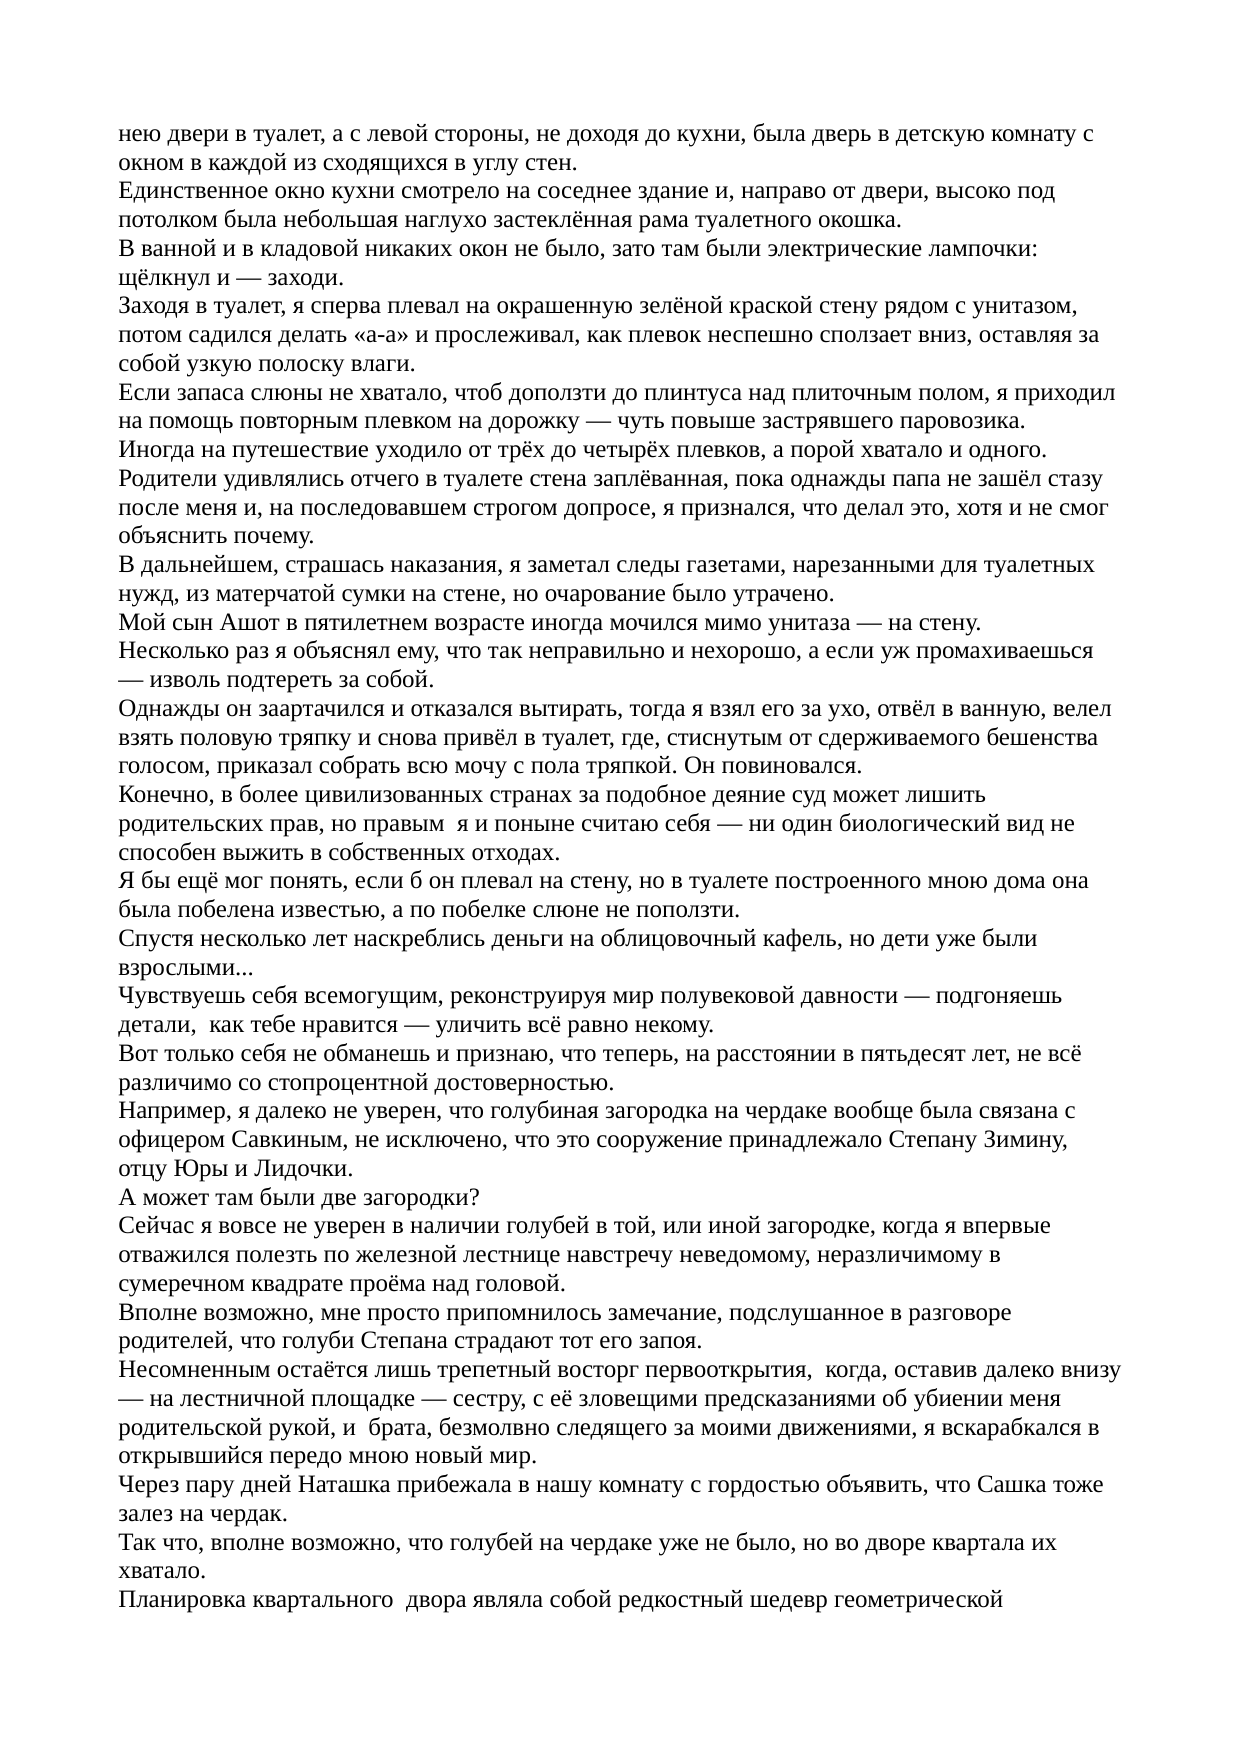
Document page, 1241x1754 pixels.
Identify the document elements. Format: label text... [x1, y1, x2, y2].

text Если запаса слюны не хватало, чтоб доползти до плинтуса над плиточным полом, я приходил на помощь повторным плевком на дорожку — чуть повыше застрявшего паровозика. [118, 377, 1122, 434]
text В ванной и в кладовой никаких окон не было, зато там были электрические лампочки: щёлкнул и — заходи. [118, 233, 1122, 291]
text Конечно, в более цивилизованных странах за подобное деяние суд может лишить родительских прав, но правым я и поныне считаю себя — ни один биологический вид не способен выжить в собственных отходах. [118, 779, 1122, 866]
text Вот только себя не обманешь и признаю, что теперь, на расстоянии в пятьдесят лет, не всё различимо со стопроцентной достоверностью. [118, 1038, 1122, 1096]
text Планировка квартального двора являла собой редкостный шедевр геометрической [118, 1584, 1122, 1613]
text Я бы ещё мог понять, если б он плевал на стену, но в туалете построенного мною дома она была побелена известью, а по побелке слюне не поползти. [118, 866, 1122, 923]
text В дальнейшем, страшась наказания, я заметал следы газетами, нарезанными для туалетных нужд, из матерчатой сумки на стене, но очарование было утрачено. [118, 549, 1122, 607]
text Сейчас я вовсе не уверен в наличии голубей в той, или иной загородке, когда я впервые отважился полезть по железной лестнице навстречу неведомому, неразличимому в сумеречном квадрате проёма над головой. [118, 1211, 1122, 1297]
text Однажды он заартачился и отказался вытирать, тогда я взял его за ухо, отвёл в ванную, велел взять половую тряпку и снова привёл в туалет, где, стиснутым от сдерживаемого бешенства голосом, приказал собрать всю мочу с пола тряпкой. Он повиновался. [118, 693, 1122, 779]
text Единственное окно кухни смотрело на соседнее здание и, направо от двери, высоко под потолком была небольшая наглухо застеклённая рама туалетного окошка. [118, 176, 1122, 233]
text Спустя несколько лет наскреблись деньги на облицовочный кафель, но дети уже были взрослыми... [118, 923, 1122, 981]
text Через пару дней Наташка прибежала в нашу комнату с гордостью объявить, что Сашка тоже залез на чердак. [118, 1469, 1122, 1527]
text Заходя в туалет, я сперва плевал на окрашенную зелёной краской стену рядом с унитазом, потом садился делать «а-а» и прослеживал, как плевок неспешно сползает вниз, оставляя за собой узкую полоску влаги. [118, 291, 1122, 377]
text Чувствуешь себя всемогущим, реконструируя мир полувековой давности — подгоняешь детали, как тебе нравится — уличить всё равно некому. [118, 981, 1122, 1038]
text А может там были две загородки? [118, 1182, 1122, 1211]
text Иногда на путешествие уходило от трёх до четырёх плевков, а порой хватало и одного. [118, 434, 1122, 463]
text Несомненным остаётся лишь трепетный восторг первооткрытия, когда, оставив далеко внизу — на лестничной площадке — сестру, с её зловещими предсказаниями об убиении меня родительской рукой, и брата, безмолвно следящего за моими движениями, я вскарабкался в открывшийся передо мною новый мир. [118, 1354, 1122, 1469]
text нею двери в туалет, а с левой стороны, не доходя до кухни, была дверь в детскую комнату с окном в каждой из сходящихся в углу стен. [118, 118, 1122, 176]
text Мой сын Ашот в пятилетнем возрасте иногда мочился мимо унитаза — на стену. [118, 607, 1122, 636]
text Например, я далеко не уверен, что голубиная загородка на чердаке вообще была связана с офицером Савкиным, не исключено, что это сооружение принадлежало Степану Зимину, отцу Юры и Лидочки. [118, 1096, 1122, 1182]
text Несколько раз я объяснял ему, что так неправильно и нехорошо, а если уж промахиваешься — изволь подтереть за собой. [118, 636, 1122, 693]
text Вполне возможно, мне просто припомнилось замечание, подслушанное в разговоре родителей, что голуби Степана страдают тот его запоя. [118, 1297, 1122, 1354]
text Родители удивлялись отчего в туалете стена заплёванная, пока однажды папа не зашёл стазу после меня и, на последовавшем строгом допросе, я признался, что делал это, хотя и не смог объяснить почему. [118, 463, 1122, 549]
text Так что, вполне возможно, что голубей на чердаке уже не было, но во дворе квартала их хватало. [118, 1527, 1122, 1584]
